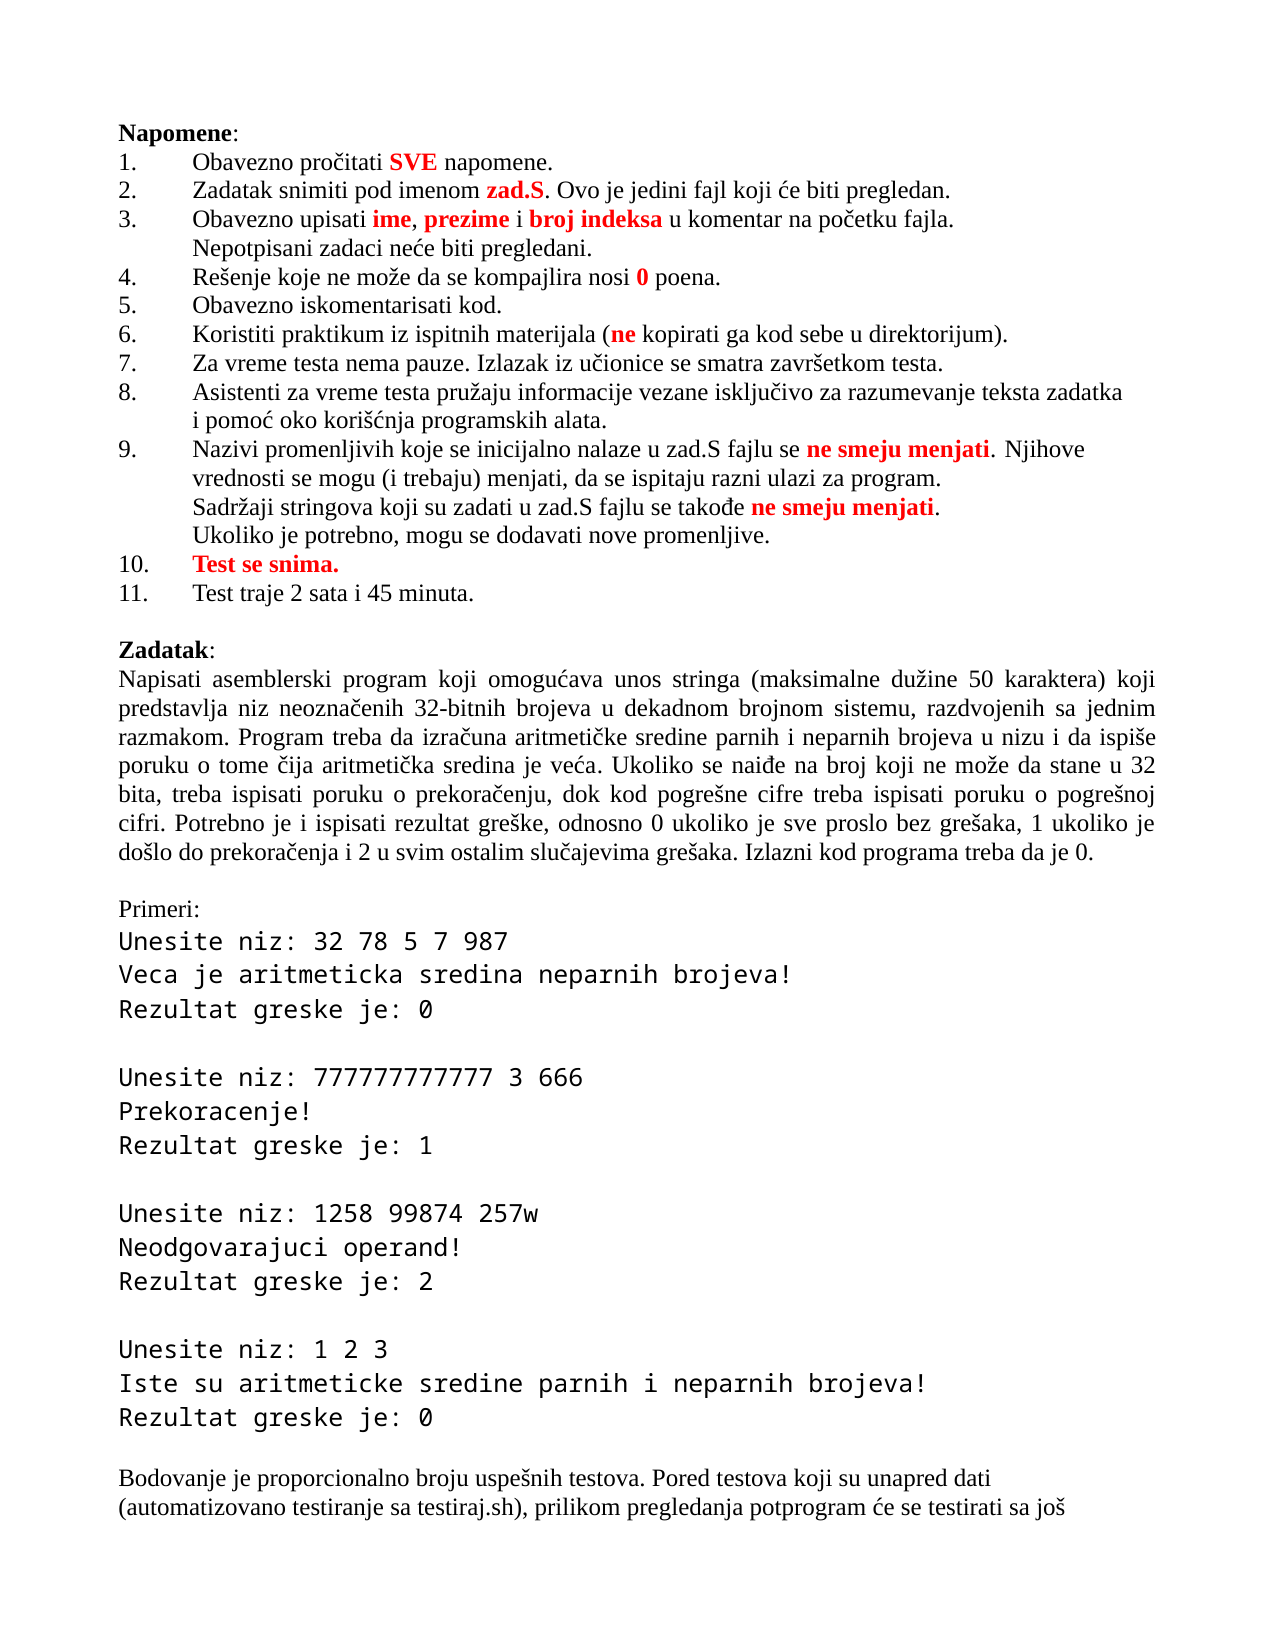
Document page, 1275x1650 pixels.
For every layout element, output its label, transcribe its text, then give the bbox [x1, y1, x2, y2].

text Veca je aritmeticka sredina neparnih brojeva! [118, 957, 1157, 991]
text 3. Obavezno upisati ime, prezime i broj indeksa u komentar na početku fajla. [118, 204, 1157, 233]
text Bodovanje je proporcionalno broju uspešnih testova. Pored testova koji su unapred dati (automatizovano testiranje sa testiraj.sh), prilikom pregledanja potprogram će se testirati sa još [118, 1463, 1157, 1520]
text Unesite niz: 777777777777 3 666 [118, 1059, 1157, 1093]
text Rezultat greske je: 0 [118, 991, 1157, 1025]
text Ukoliko je potrebno, mogu se dodavati nove promenljive. [118, 521, 1157, 549]
text 4. Rešenje koje ne može da se kompajlira nosi 0 poena. [118, 262, 1157, 291]
text 2. Zadatak snimiti pod imenom zad.S. Ovo je jedini fajl koji će biti pregledan. [118, 176, 1157, 204]
text Unesite niz: 1258 99874 257w [118, 1196, 1157, 1230]
text Iste su aritmeticke sredine parnih i neparnih brojeva! [118, 1366, 1157, 1400]
text Napisati asemblerski program koji omogućava unos stringa (maksimalne dužine 50 karaktera) koji predstavlja niz neoznačenih 32-bitnih brojeva u dekadnom brojnom sistemu, razdvojenih sa jednim razmakom. Program treba da izračuna aritmetičke sredine parnih i neparnih brojeva u nizu i da ispiše poruku o tome čija aritmetička sredina je veća. Ukoliko se naiđe na broj koji ne može da stane u 32 bita, treba ispisati poruku o prekoračenju, dok kod pogrešne cifre treba ispisati poruku o pogrešnoj cifri. Potrebno je i ispisati rezultat greške, odnosno 0 ukoliko je sve proslo bez grešaka, 1 ukoliko je došlo do prekoračenja i 2 u svim ostalim slučajevima grešaka. Izlazni kod programa treba da je 0. [118, 664, 1157, 866]
text Primeri: [118, 894, 1157, 923]
text 9. Nazivi promenljivih koje se inicijalno nalaze u zad.S fajlu se ne smeju menjati. Njihove vrednosti se mogu (i trebaju) menjati, da se ispitaju razni ulazi za program. [118, 434, 1157, 492]
text Neodgovarajuci operand! [118, 1230, 1157, 1264]
text 11. Test traje 2 sata i 45 minuta. [118, 578, 1157, 607]
text 7. Za vreme testa nema pauze. Izlazak iz učionice se smatra završetkom testa. [118, 348, 1157, 377]
text 1. Obavezno pročitati SVE napomene. [118, 147, 1157, 176]
text 6. Koristiti praktikum iz ispitnih materijala (ne kopirati ga kod sebe u direktorijum). [118, 319, 1157, 348]
text Unesite niz: 1 2 3 [118, 1332, 1157, 1366]
text Rezultat greske je: 0 [118, 1400, 1157, 1434]
text 10. Test se snima. [118, 549, 1157, 578]
text 5. Obavezno iskomentarisati kod. [118, 291, 1157, 319]
text Napomene: [118, 118, 1157, 147]
text Rezultat greske je: 1 [118, 1127, 1157, 1162]
text Nepotpisani zadaci neće biti pregledani. [118, 233, 1157, 262]
text Zadatak: [118, 636, 1157, 664]
text Rezultat greske je: 2 [118, 1264, 1157, 1298]
text Unesite niz: 32 78 5 7 987 [118, 923, 1157, 957]
text 8. Asistenti za vreme testa pružaju informacije vezane isključivo za razumevanje teksta zadatka i pomoć oko korišćnja programskih alata. [118, 377, 1157, 434]
text Prekoracenje! [118, 1093, 1157, 1127]
text Sadržaji stringova koji su zadati u zad.S fajlu se takođe ne smeju menjati. [118, 492, 1157, 521]
